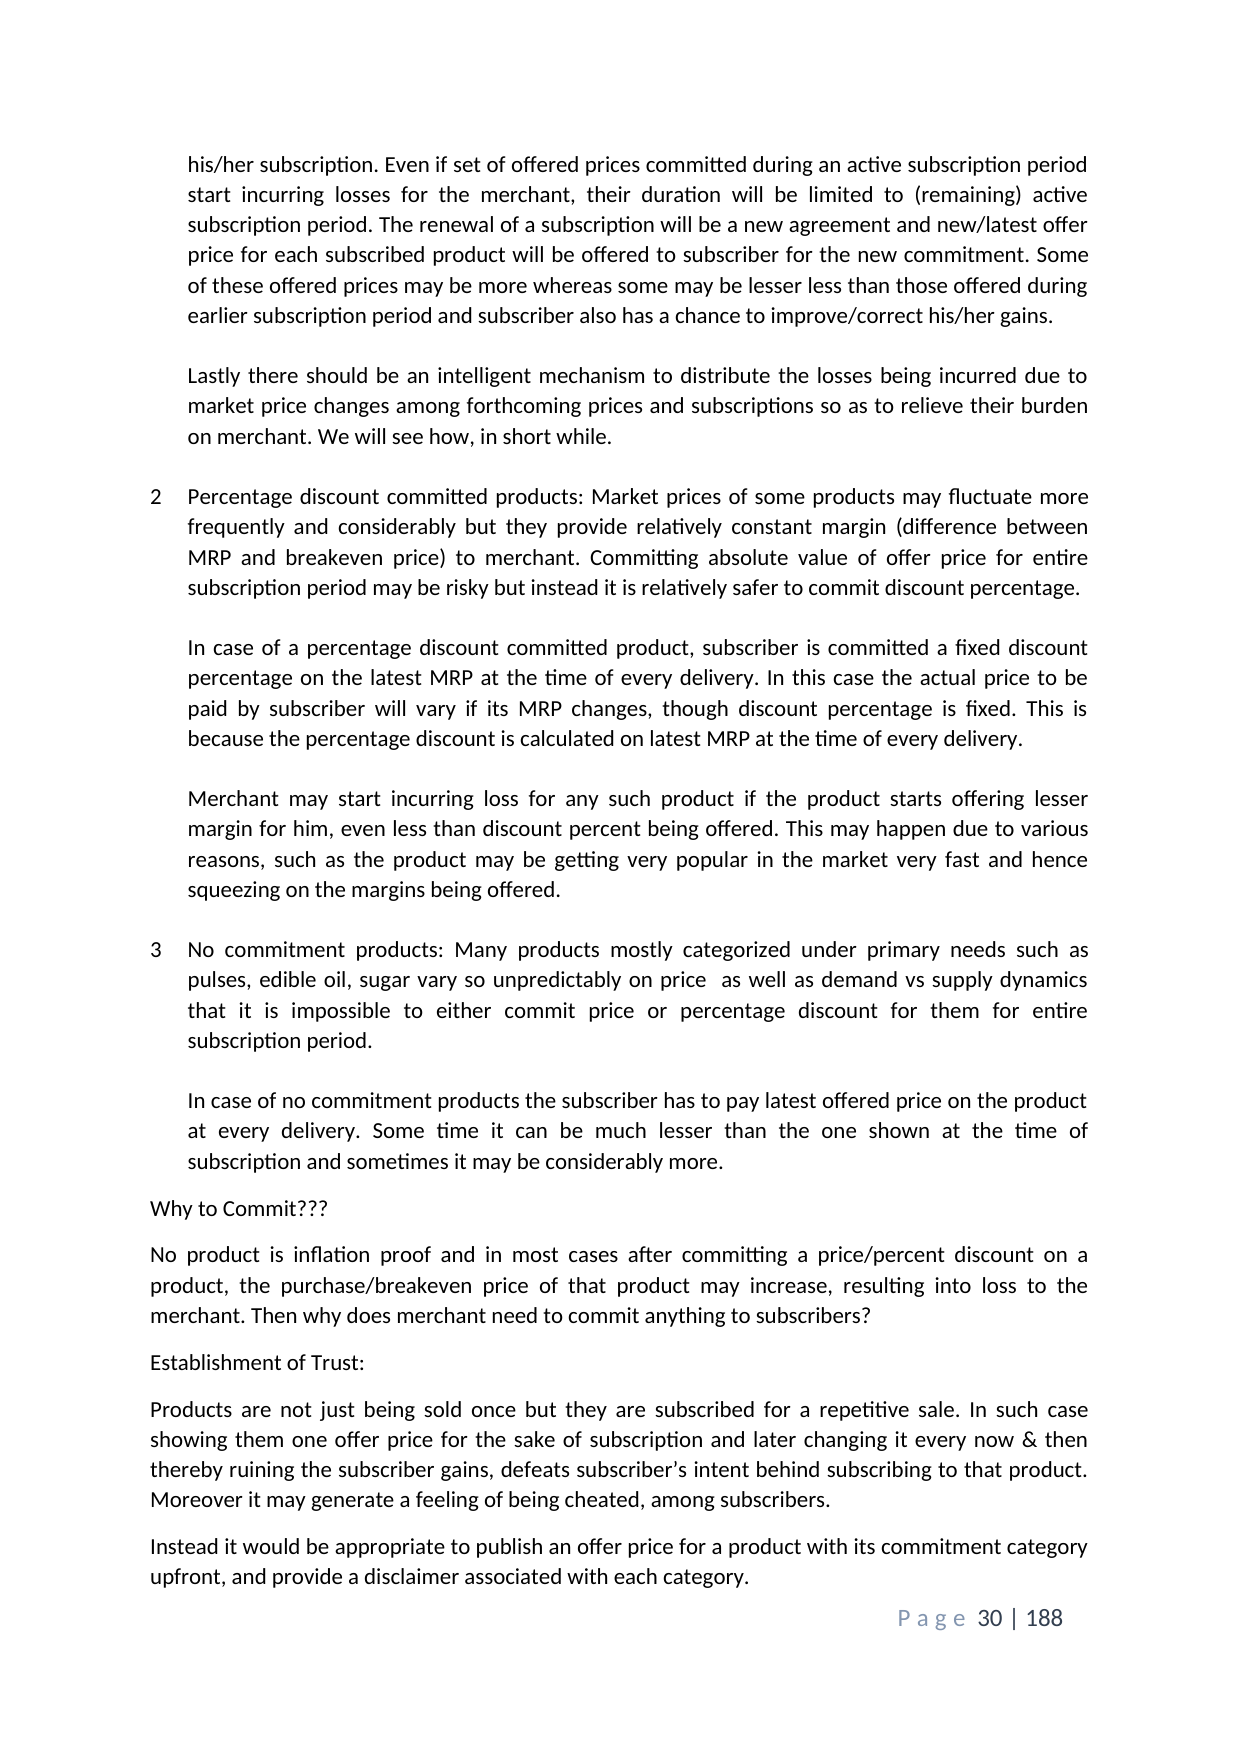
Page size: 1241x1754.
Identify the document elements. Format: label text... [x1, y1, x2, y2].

list In case of a percentage discount committed product, subscriber is committed a fixed discount percentage on the latest MRP at the time of every delivery. In this case the actual price to be paid by subscriber will vary if its MRP changes, though discount percentage is fixed. This is because the percentage discount is calculated on latest MRP at the time of every delivery. [187, 633, 1090, 752]
text Products are not just being sold once but they are subscribed for a repetitive sale. In such case showing them one offer price for the sake of subscription and later changing it every now & then thereby ruining the subscriber gains, defeats subscriber’s intent behind subscribing to that product. Moreover it may generate a feeling of being cheated, among subscribers. [150, 1395, 1090, 1513]
list Lastly there should be an intelligent mechanism to distribute the losses being incurred due to market price changes among forthcoming prices and subscriptions so as to relieve their burden on merchant. We will see how, in short while. [187, 361, 1090, 450]
text Why to Commit??? [150, 1194, 1090, 1222]
list Percentage discount committed products: Market prices of some products may fluctuate more frequently and considerably but they provide relatively constant margin (difference between MRP and breakeven price) to merchant. Committing absolute value of offer price for entire subscription period may be risky but instead it is relatively safer to commit discount percentage. [150, 482, 1090, 601]
text Establishment of Trust: [150, 1348, 1090, 1376]
list his/her subscription. Even if set of offered prices committed during an active subscription period start incurring losses for the merchant, their duration will be limited to (remaining) active subscription period. The renewal of a subscription will be a new agreement and new/latest offer price for each subscribed product will be offered to subscriber for the new commitment. Some of these offered prices may be more whereas some may be lesser less than those offered during earlier subscription period and subscriber also has a chance to improve/correct his/her gains. [187, 150, 1090, 329]
text No product is inflation proof and in most cases after committing a price/percent discount on a product, the purchase/breakeven price of that product may increase, resulting into loss to the merchant. Then why does merchant need to commit anything to subscribers? [150, 1241, 1090, 1329]
text Instead it would be appropriate to publish an offer price for a product with its commitment category upfront, and provide a disclaimer associated with each category. [150, 1532, 1090, 1591]
list In case of no commitment products the subscriber has to pay latest offered price on the product at every delivery. Some time it can be much lesser than the one shown at the time of subscription and sometimes it may be considerably more. [187, 1086, 1090, 1175]
list Merchant may start incurring loss for any such product if the product starts offering lesser margin for him, even less than discount percent being offered. This may happen due to various reasons, such as the product may be getting very popular in the market very fast and hence squeezing on the margins being offered. [187, 784, 1090, 903]
list No commitment products: Many products mostly categorized under primary needs such as pulses, edible oil, sugar vary so unpredictably on price as well as demand vs supply dynamics that it is impossible to either commit price or percentage discount for them for entire subscription period. [150, 935, 1090, 1054]
